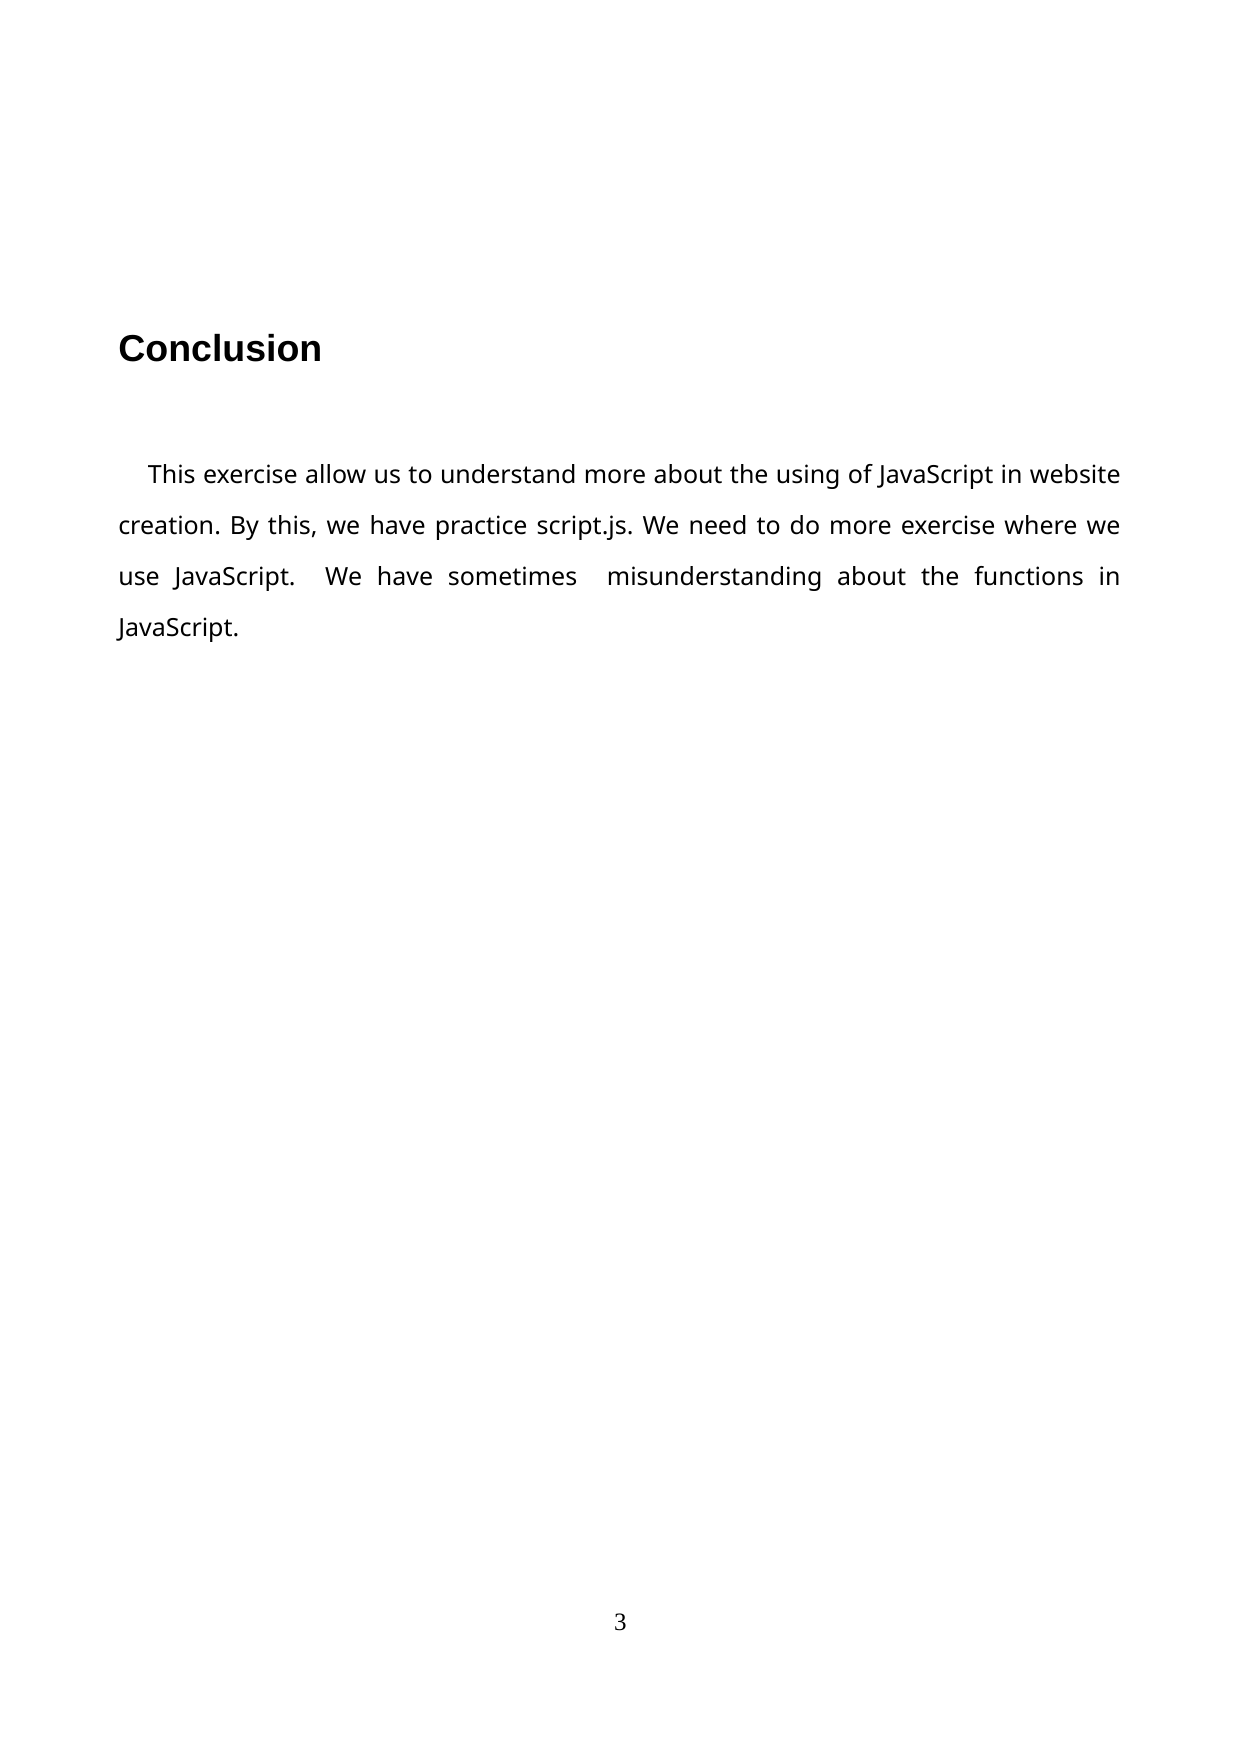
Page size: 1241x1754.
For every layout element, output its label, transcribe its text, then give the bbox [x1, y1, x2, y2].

text This exercise allow us to understand more about the using of JavaScript in website creation. By this, we have practice script.js. We need to do more exercise where we use JavaScript. We have sometimes misunderstanding about the functions in JavaScript. [118, 456, 1122, 643]
subtitle Conclusion [118, 326, 1122, 369]
